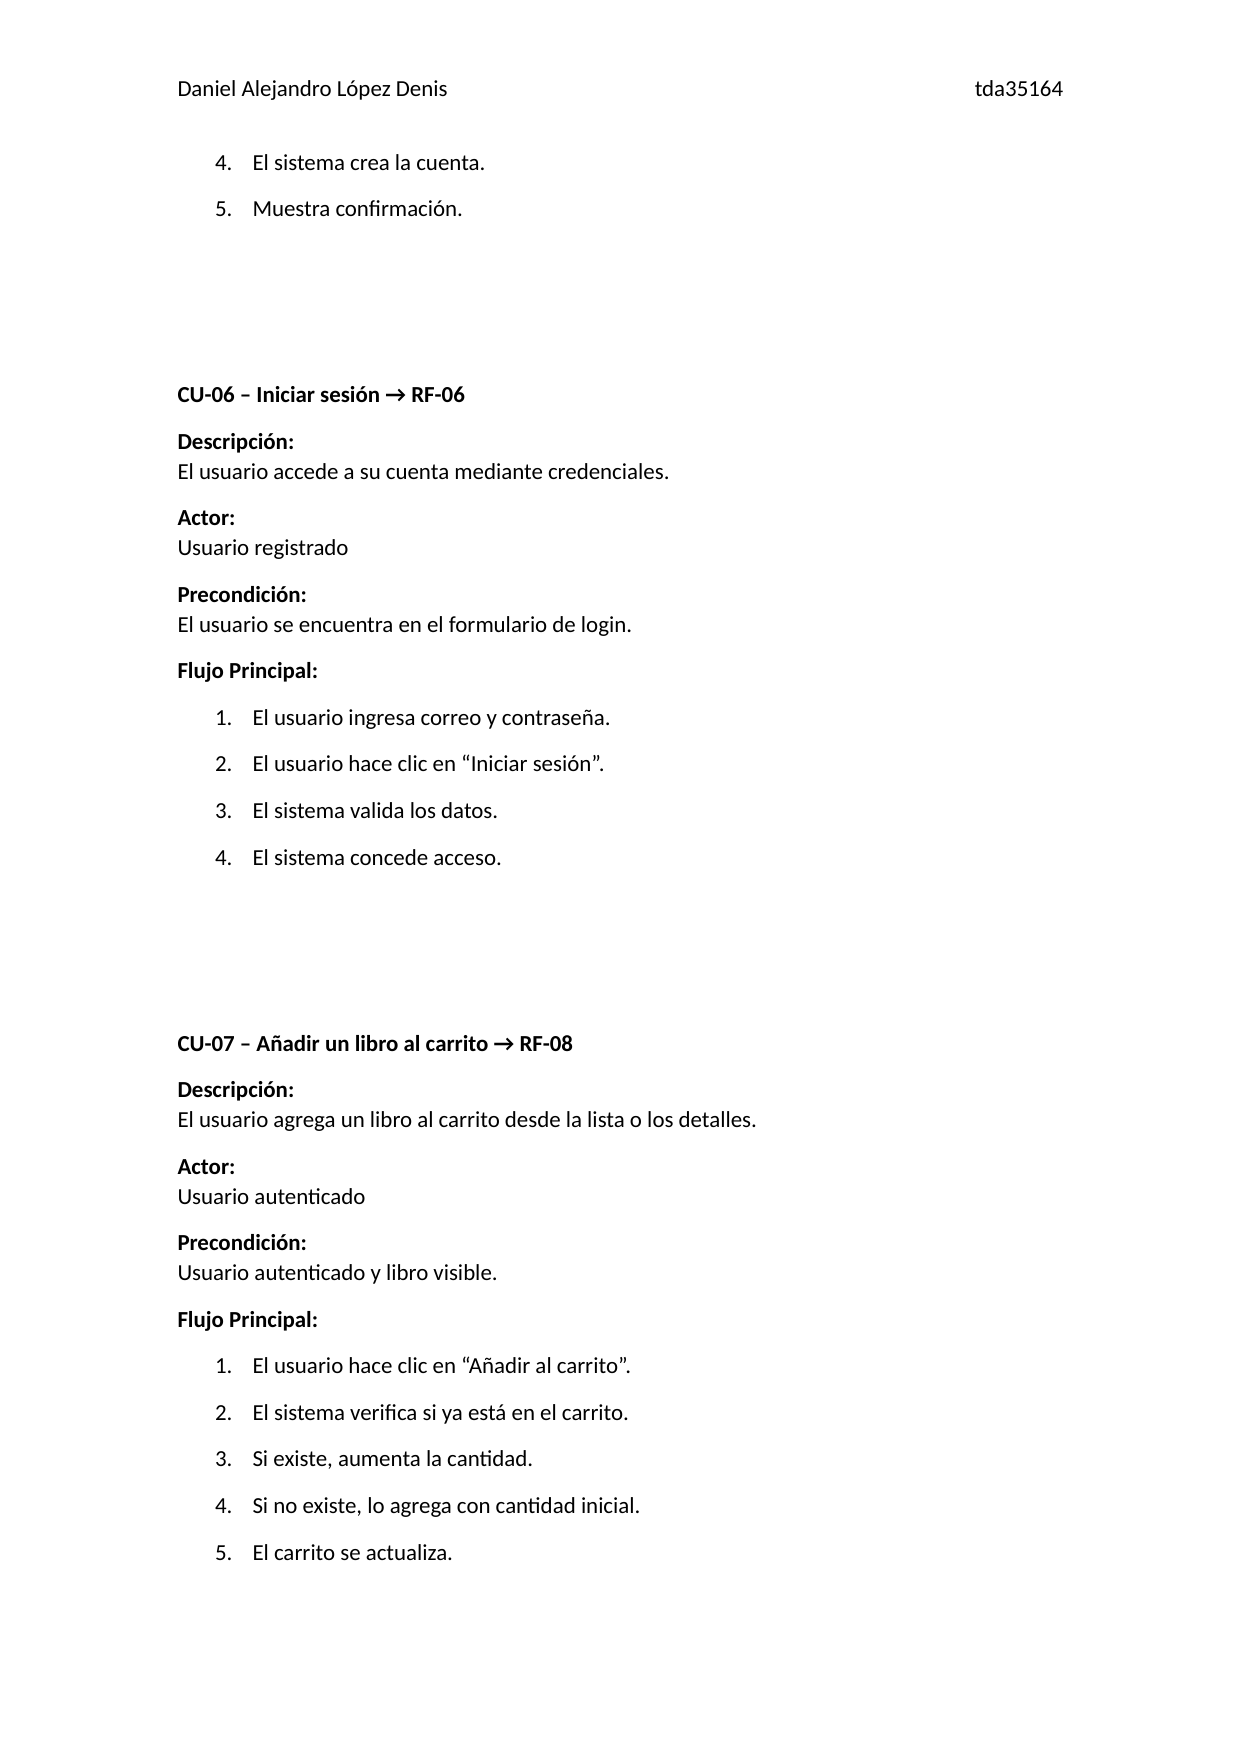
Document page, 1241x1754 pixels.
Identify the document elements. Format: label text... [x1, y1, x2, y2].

list El sistema verifica si ya está en el carrito. [215, 1398, 1063, 1426]
list El sistema valida los datos. [215, 796, 1063, 824]
list Si existe, aumenta la cantidad. [215, 1444, 1063, 1472]
list Muestra confirmación. [215, 194, 1063, 222]
list El usuario ingresa correo y contraseña. [215, 703, 1063, 731]
text Precondición: El usuario se encuentra en el formulario de login. [177, 580, 1063, 638]
text Flujo Principal: [177, 656, 1063, 684]
text Descripción: El usuario agrega un libro al carrito desde la lista o los detalles. [177, 1075, 1063, 1133]
list El usuario hace clic en “Añadir al carrito”. [215, 1351, 1063, 1379]
list El usuario hace clic en “Iniciar sesión”. [215, 749, 1063, 777]
list El sistema concede acceso. [215, 843, 1063, 871]
text Descripción: El usuario accede a su cuenta mediante credenciales. [177, 427, 1063, 485]
text Flujo Principal: [177, 1305, 1063, 1333]
text Actor: Usuario registrado [177, 503, 1063, 561]
text CU-06 – Iniciar sesión → RF-06 [177, 380, 1063, 408]
text Actor: Usuario autenticado [177, 1152, 1063, 1210]
list Si no existe, lo agrega con cantidad inicial. [215, 1491, 1063, 1519]
list El carrito se actualiza. [215, 1538, 1063, 1566]
text CU-07 – Añadir un libro al carrito → RF-08 [177, 1029, 1063, 1057]
list El sistema crea la cuenta. [215, 148, 1063, 176]
text Precondición: Usuario autenticado y libro visible. [177, 1228, 1063, 1286]
